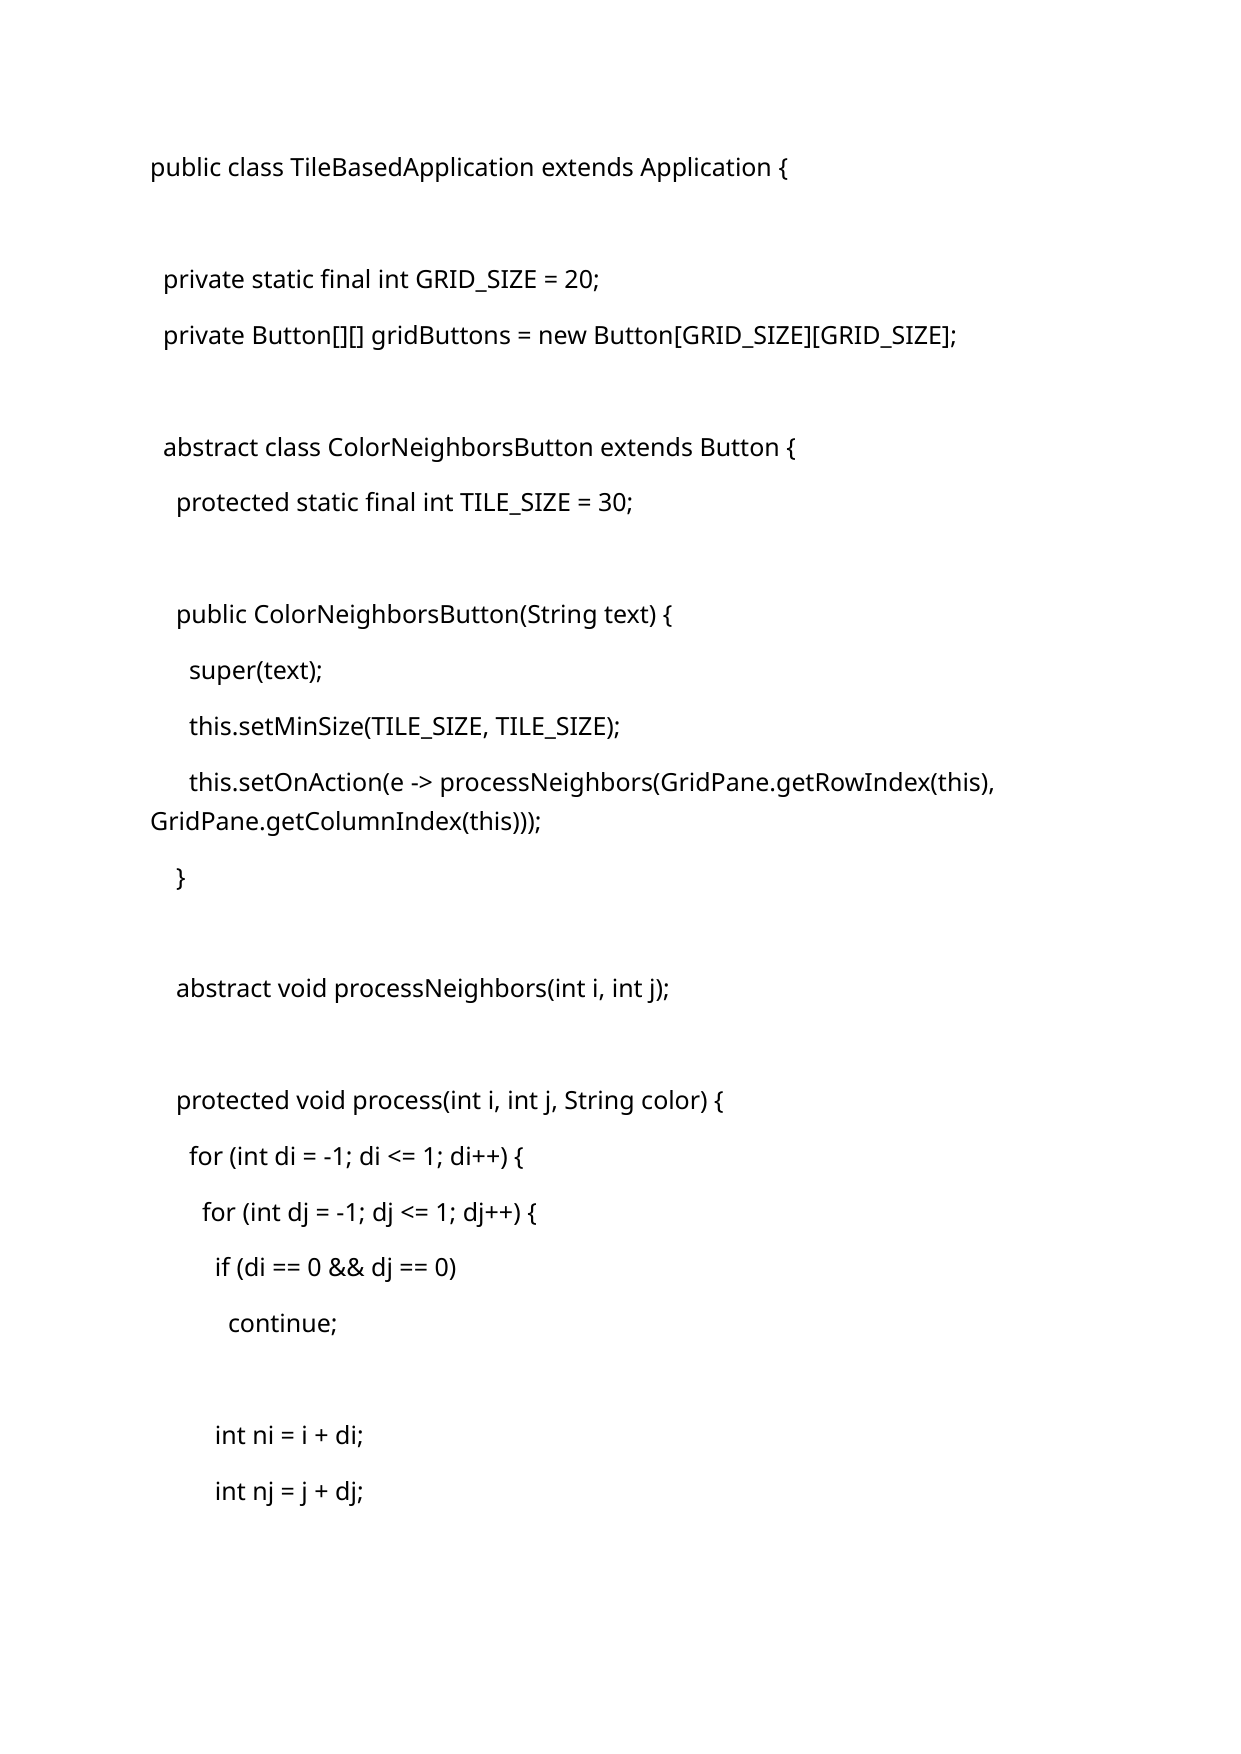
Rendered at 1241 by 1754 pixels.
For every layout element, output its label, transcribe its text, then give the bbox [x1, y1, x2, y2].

text private static final int GRID_SIZE = 20; [150, 262, 1090, 296]
text int nj = j + dj; [150, 1473, 1090, 1507]
text abstract class ColorNeighborsButton extends Button { [150, 429, 1090, 463]
text public ColorNeighborsButton(String text) { [150, 597, 1090, 631]
text for (int dj = -1; dj <= 1; dj++) { [150, 1194, 1090, 1228]
text continue; [150, 1306, 1090, 1340]
text for (int di = -1; di <= 1; di++) { [150, 1138, 1090, 1172]
text abstract void processNeighbors(int i, int j); [150, 971, 1090, 1005]
text this.setOnAction(e -> processNeighbors(GridPane.getRowIndex(this), GridPane.getColumnIndex(this))); [150, 764, 1090, 837]
text this.setMinSize(TILE_SIZE, TILE_SIZE); [150, 708, 1090, 742]
text int ni = i + di; [150, 1417, 1090, 1452]
text public class TileBasedApplication extends Application { [150, 150, 1090, 184]
text private Button[][] gridButtons = new Button[GRID_SIZE][GRID_SIZE]; [150, 317, 1090, 352]
text } [150, 859, 1090, 893]
text protected void process(int i, int j, String color) { [150, 1082, 1090, 1117]
text protected static final int TILE_SIZE = 30; [150, 485, 1090, 519]
text super(text); [150, 652, 1090, 687]
text if (di == 0 && dj == 0) [150, 1250, 1090, 1284]
